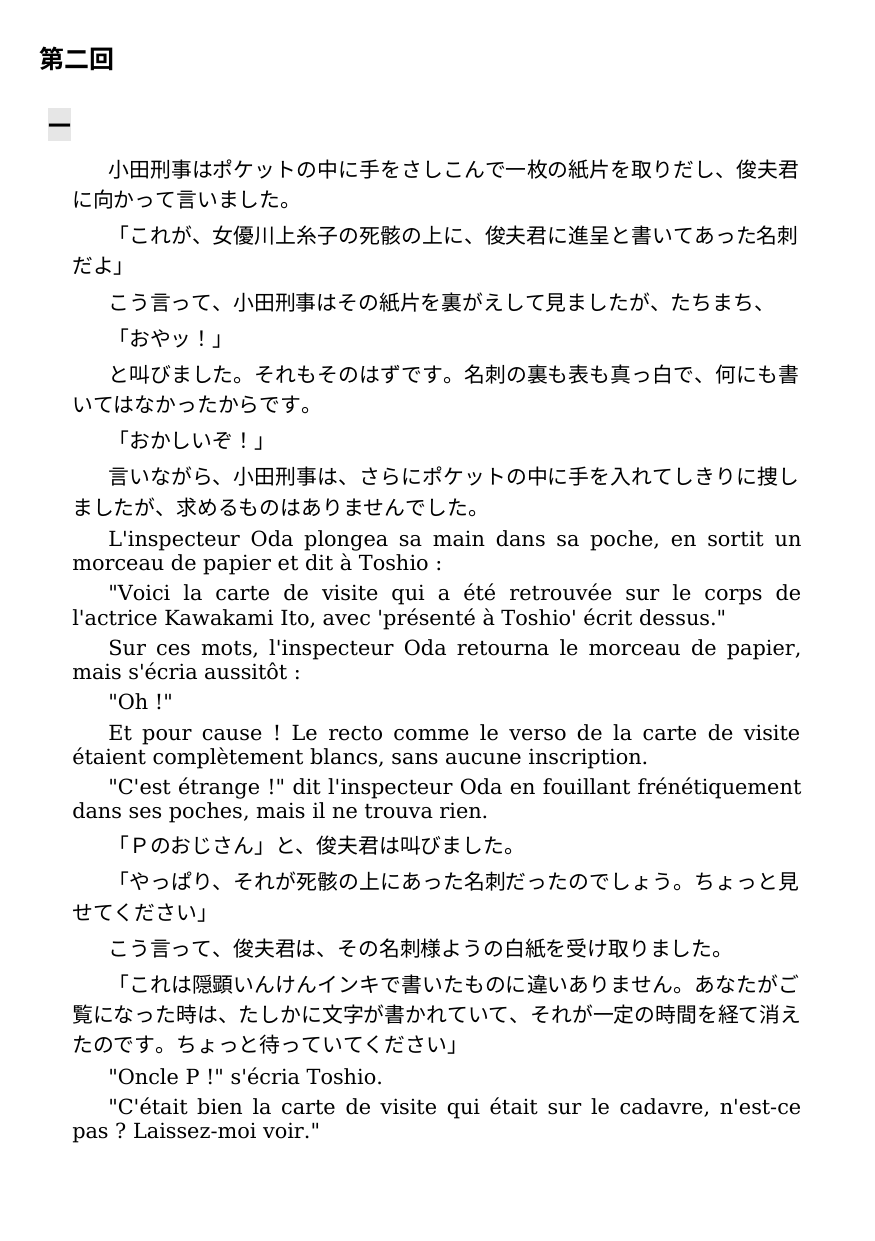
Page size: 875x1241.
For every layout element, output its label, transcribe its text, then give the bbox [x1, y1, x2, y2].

text "Oncle P !" s'écria Toshio. [72, 1065, 802, 1089]
subtitle 第二回 [36, 36, 838, 78]
text "C'était bien la carte de visite qui était sur le cadavre, n'est-ce pas ? Laissez-moi voir." [72, 1095, 802, 1143]
text 「おかしいぞ！」 [72, 424, 802, 454]
text 「これが、女優川上糸子の死骸の上に、俊夫君に進呈と書いてあった名刺だよ」 [72, 219, 802, 280]
text と叫びました。それもそのはずです。名刺の裏も表も真っ白で、何にも書いてはなかったからです。 [72, 358, 802, 418]
text 言いながら、小田刑事は、さらにポケットの中に手を入れてしきりに捜しましたが、求めるものはありませんでした。 [72, 461, 802, 521]
text Sur ces mots, l'inspecteur Oda retourna le morceau de papier, mais s'écria aussitôt : [72, 636, 802, 684]
text Et pour cause ! Le recto comme le verso de la carte de visite étaient complètement blancs, sans aucune inscription. [72, 721, 802, 769]
text "C'est étrange !" dit l'inspecteur Oda en fouillant frénétiquement dans ses poches, mais il ne trouva rien. [72, 775, 802, 823]
text 「これは隠顕いんけんインキで書いたものに違いありません。あなたがご覧になった時は、たしかに文字が書かれていて、それが一定の時間を経て消えたのです。ちょっと待っていてください」 [72, 968, 802, 1059]
text こう言って、俊夫君は、その名刺様ようの白紙を受け取りました。 [72, 932, 802, 962]
text 小田刑事はポケットの中に手をさしこんで一枚の紙片を取りだし、俊夫君に向かって言いました。 [72, 153, 802, 213]
text 「おやッ！」 [72, 322, 802, 352]
text L'inspecteur Oda plongea sa main dans sa poche, en sortit un morceau de papier et dit à Toshio : [72, 527, 802, 575]
text こう言って、小田刑事はその紙片を裏がえして見ましたが、たちまち、 [72, 286, 802, 316]
text 「やっぱり、それが死骸の上にあった名刺だったのでしょう。ちょっと見せてください」 [72, 866, 802, 926]
text "Oh !" [72, 690, 802, 714]
text 「Ｐのおじさん」と、俊夫君は叫びました。 [72, 829, 802, 860]
subtitle 一 [71, 108, 838, 141]
text "Voici la carte de visite qui a été retrouvée sur le corps de l'actrice Kawakami Ito, avec 'présenté à Toshio' écrit dessus." [72, 581, 802, 630]
